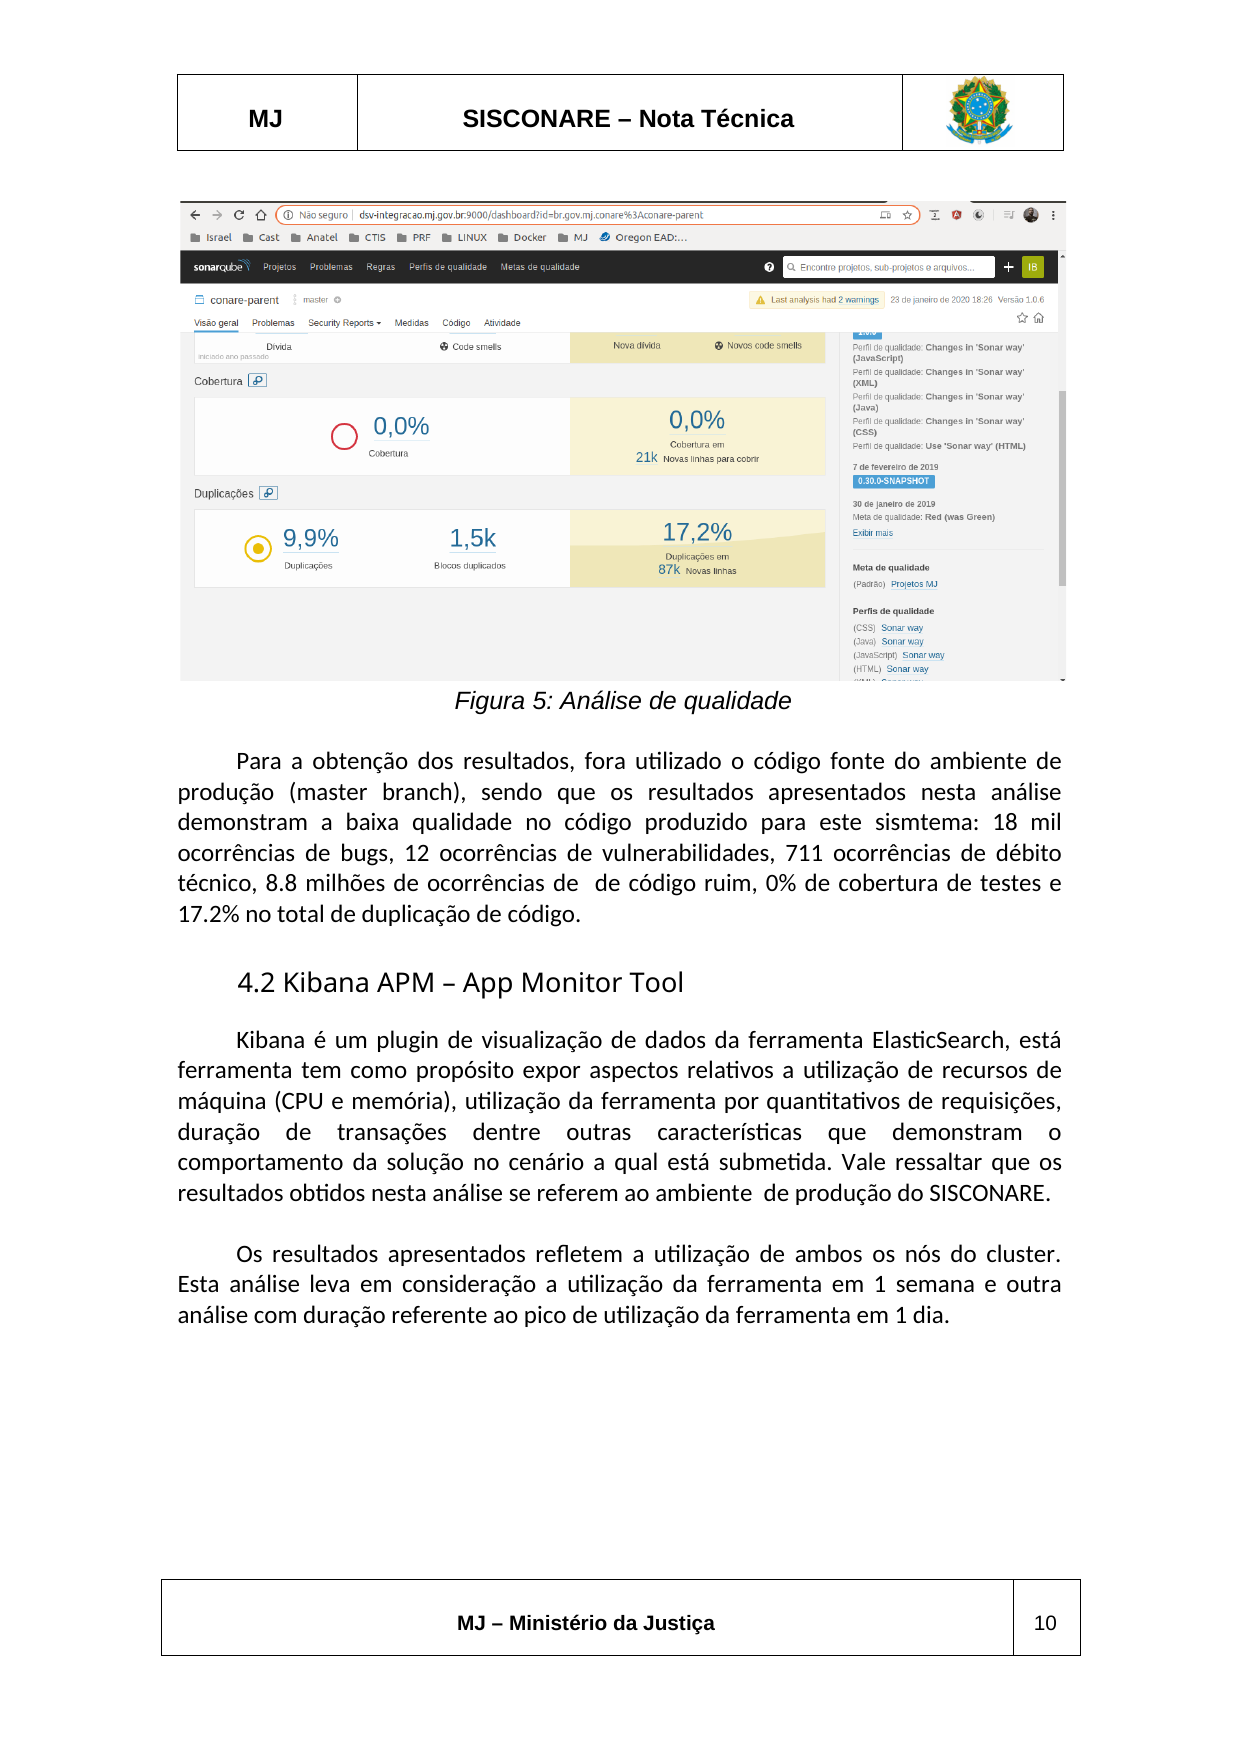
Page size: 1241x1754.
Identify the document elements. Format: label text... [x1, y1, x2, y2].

subtitle 4.2 Kibana APM – App Monitor Tool [684, 963, 1063, 1000]
text Os resultados apresentados refletem a utilização de ambos os nós do cluster. Esta análise leva em consideração a utilização da ferramenta em 1 semana e outra análise com duração referente ao pico de utilização da ferramenta em 1 dia. [177, 1238, 1063, 1329]
text Para a obtenção dos resultados, fora utilizado o código fonte do ambiente de produção (master branch), sendo que os resultados apresentados nesta análise demonstram a baixa qualidade no código produzido para este sismtema: 18 mil ocorrências de bugs, 12 ocorrências de vulnerabilidades, 711 ocorrências de débito técnico, 8.8 milhões de ocorrências de de código ruim, 0% de cobertura de testes e 17.2% no total de duplicação de código. [177, 745, 1063, 928]
picture [944, 75, 1020, 149]
subtitle 4.2 Kibana APM – App Monitor Tool [177, 963, 237, 1000]
text Kibana é um plugin de visualização de dados da ferramenta ElasticSearch, está ferramenta tem como propósito expor aspectos relativos a utilização de recursos de máquina (CPU e memória), utilização da ferramenta por quantitativos de requisições, duração de transações dentre outras características que demonstram o comportamento da solução no cenário a qual está submetida. Vale ressaltar que os resultados obtidos nesta análise se referem ao ambiente de produção do SISCONARE. [177, 1024, 1063, 1207]
picture [180, 201, 1067, 681]
text Figura 5: Análise de qualidade [180, 681, 1066, 715]
